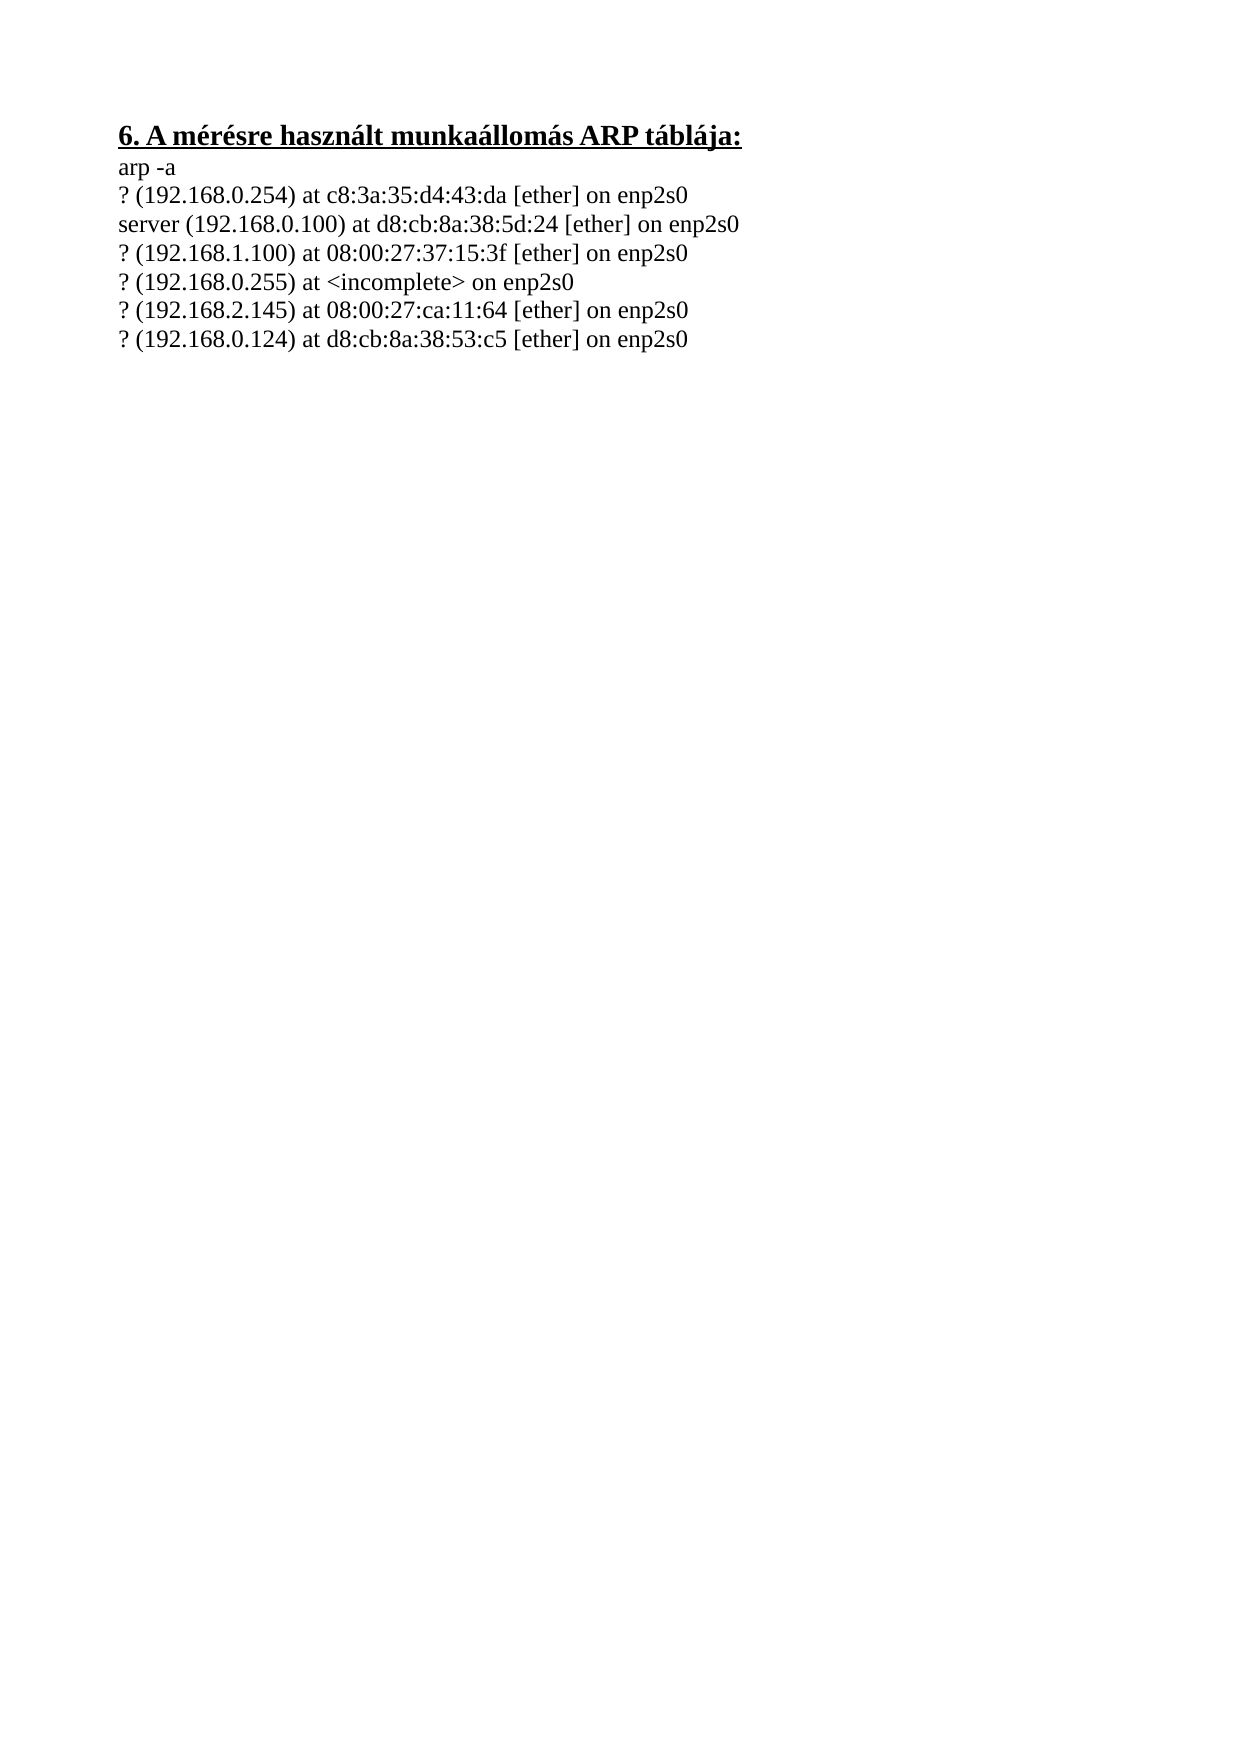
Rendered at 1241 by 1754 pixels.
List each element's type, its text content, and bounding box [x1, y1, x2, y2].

text ? (192.168.1.100) at 08:00:27:37:15:3f [ether] on enp2s0 [118, 238, 1122, 267]
text ? (192.168.2.145) at 08:00:27:ca:11:64 [ether] on enp2s0 [118, 295, 1122, 324]
text server (192.168.0.100) at d8:cb:8a:38:5d:24 [ether] on enp2s0 [118, 209, 1122, 238]
text ? (192.168.0.254) at c8:3a:35:d4:43:da [ether] on enp2s0 [118, 180, 1122, 209]
text ? (192.168.0.124) at d8:cb:8a:38:53:c5 [ether] on enp2s0 [118, 324, 1122, 353]
text 6. A mérésre használt munkaállomás ARP táblája: arp -a [118, 118, 1122, 180]
text ? (192.168.0.255) at <incomplete> on enp2s0 [118, 267, 1122, 295]
